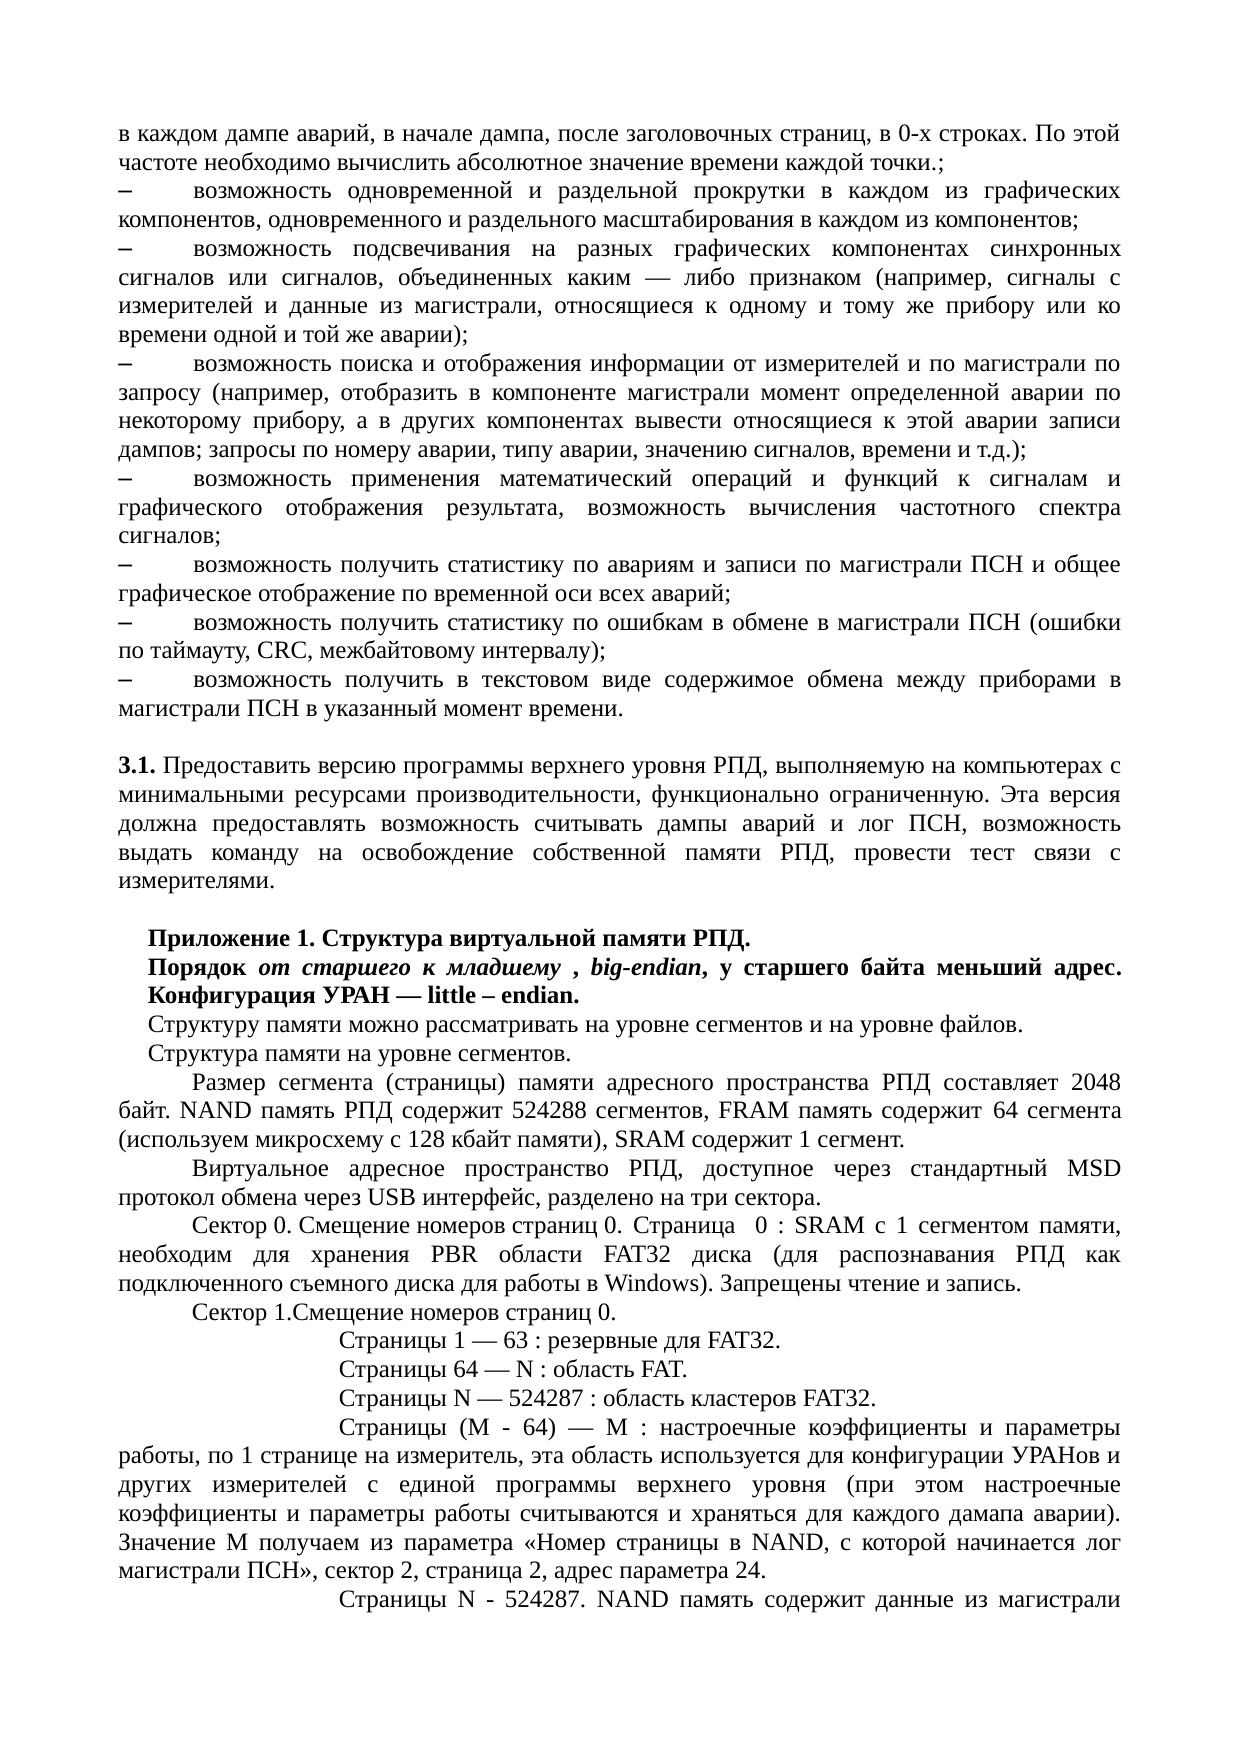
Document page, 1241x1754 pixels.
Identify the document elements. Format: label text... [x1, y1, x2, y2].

text Виртуальное адресное пространство РПД, доступное через стандартный MSD протокол обмена через USB интерфейс, разделено на три сектора. [118, 1153, 1122, 1211]
text Страницы 1 — 63 : резервные для FAT32. [118, 1326, 1122, 1354]
text Размер сегмента (страницы) памяти адресного пространства РПД составляет 2048 байт. NAND память РПД содержит 524288 сегментов, FRAM память содержит 64 сегмента (используем микросхему с 128 кбайт памяти), SRAM содержит 1 сегмент. [118, 1067, 1122, 1153]
list возможность получить статистику по авариям и записи по магистрали ПСН и общее графическое отображение по временной оси всех аварий; [118, 549, 1122, 607]
text Страницы N - 524287. NAND память содержит данные из магистрали [118, 1584, 1122, 1613]
text Сектор 0. Смещение номеров страниц 0. Страница 0 : SRAM с 1 сегментом памяти, необходим для хранения PBR области FAT32 диска (для распознавания РПД как подключенного съемного диска для работы в Windows). Запрещены чтение и запись. [118, 1211, 1122, 1297]
text Порядок от старшего к младшему , big-endian, у старшего байта меньший адрес. Конфигурация УРАН — little – endian. [148, 952, 1122, 1009]
text Страницы (M - 64) — M : настроечные коэффициенты и параметры работы, по 1 странице на измеритель, эта область используется для конфигурации УРАНов и других измерителей с единой программы верхнего уровня (при этом настроечные коэффициенты и параметры работы считываются и храняться для каждого дамапа аварии). Значение M получаем из параметра «Номер страницы в NAND, с которой начинается лог магистрали ПСН», сектор 2, страница 2, адрес параметра 24. [118, 1412, 1122, 1584]
list возможность подсвечивания на разных графических компонентах синхронных сигналов или сигналов, объединенных каким — либо признаком (например, сигналы с измерителей и данные из магистрали, относящиеся к одному и тому же прибору или ко времени одной и той же аварии); [118, 233, 1122, 348]
list возможность применения математический операций и функций к сигналам и графического отображения результата, возможность вычисления частотного спектра сигналов; [118, 463, 1122, 549]
text Страницы 64 — N : область FAT. [118, 1354, 1122, 1383]
text Сектор 1.Смещение номеров страниц 0. [118, 1297, 1122, 1326]
list возможность получить в текстовом виде содержимое обмена между приборами в магистрали ПСН в указанный момент времени. [118, 664, 1122, 722]
list возможность поиска и отображения информации от измерителей и по магистрали по запросу (например, отобразить в компоненте магистрали момент определенной аварии по некоторому прибору, а в других компонентах вывести относящиеся к этой аварии записи дампов; запросы по номеру аварии, типу аварии, значению сигналов, времени и т.д.); [118, 348, 1122, 463]
text Страницы N — 524287 : область кластеров FAT32. [118, 1383, 1122, 1412]
list возможность одновременной и раздельной прокрутки в каждом из графических компонентов, одновременного и раздельного масштабирования в каждом из компонентов; [118, 176, 1122, 233]
text Приложение 1. Структура виртуальной памяти РПД. [148, 923, 1122, 952]
list возможность получить статистику по ошибкам в обмене в магистрали ПСН (ошибки по таймауту, CRC, межбайтовому интервалу); [118, 607, 1122, 664]
list 3.1. Предоставить версию программы верхнего уровня РПД, выполняемую на компьютерах с минимальными ресурсами производительности, функционально ограниченную. Эта версия должна предоставлять возможность считывать дампы аварий и лог ПСН, возможность выдать команду на освобождение собственной памяти РПД, провести тест связи с измерителями. [118, 751, 1122, 894]
list в каждом дампе аварий, в начале дампа, после заголовочных страниц, в 0-х строках. По этой частоте необходимо вычислить абсолютное значение времени каждой точки.; [118, 118, 1122, 176]
text Структуру памяти можно рассматривать на уровне сегментов и на уровне файлов. [148, 1009, 1122, 1038]
text Структура памяти на уровне сегментов. [148, 1038, 1122, 1067]
